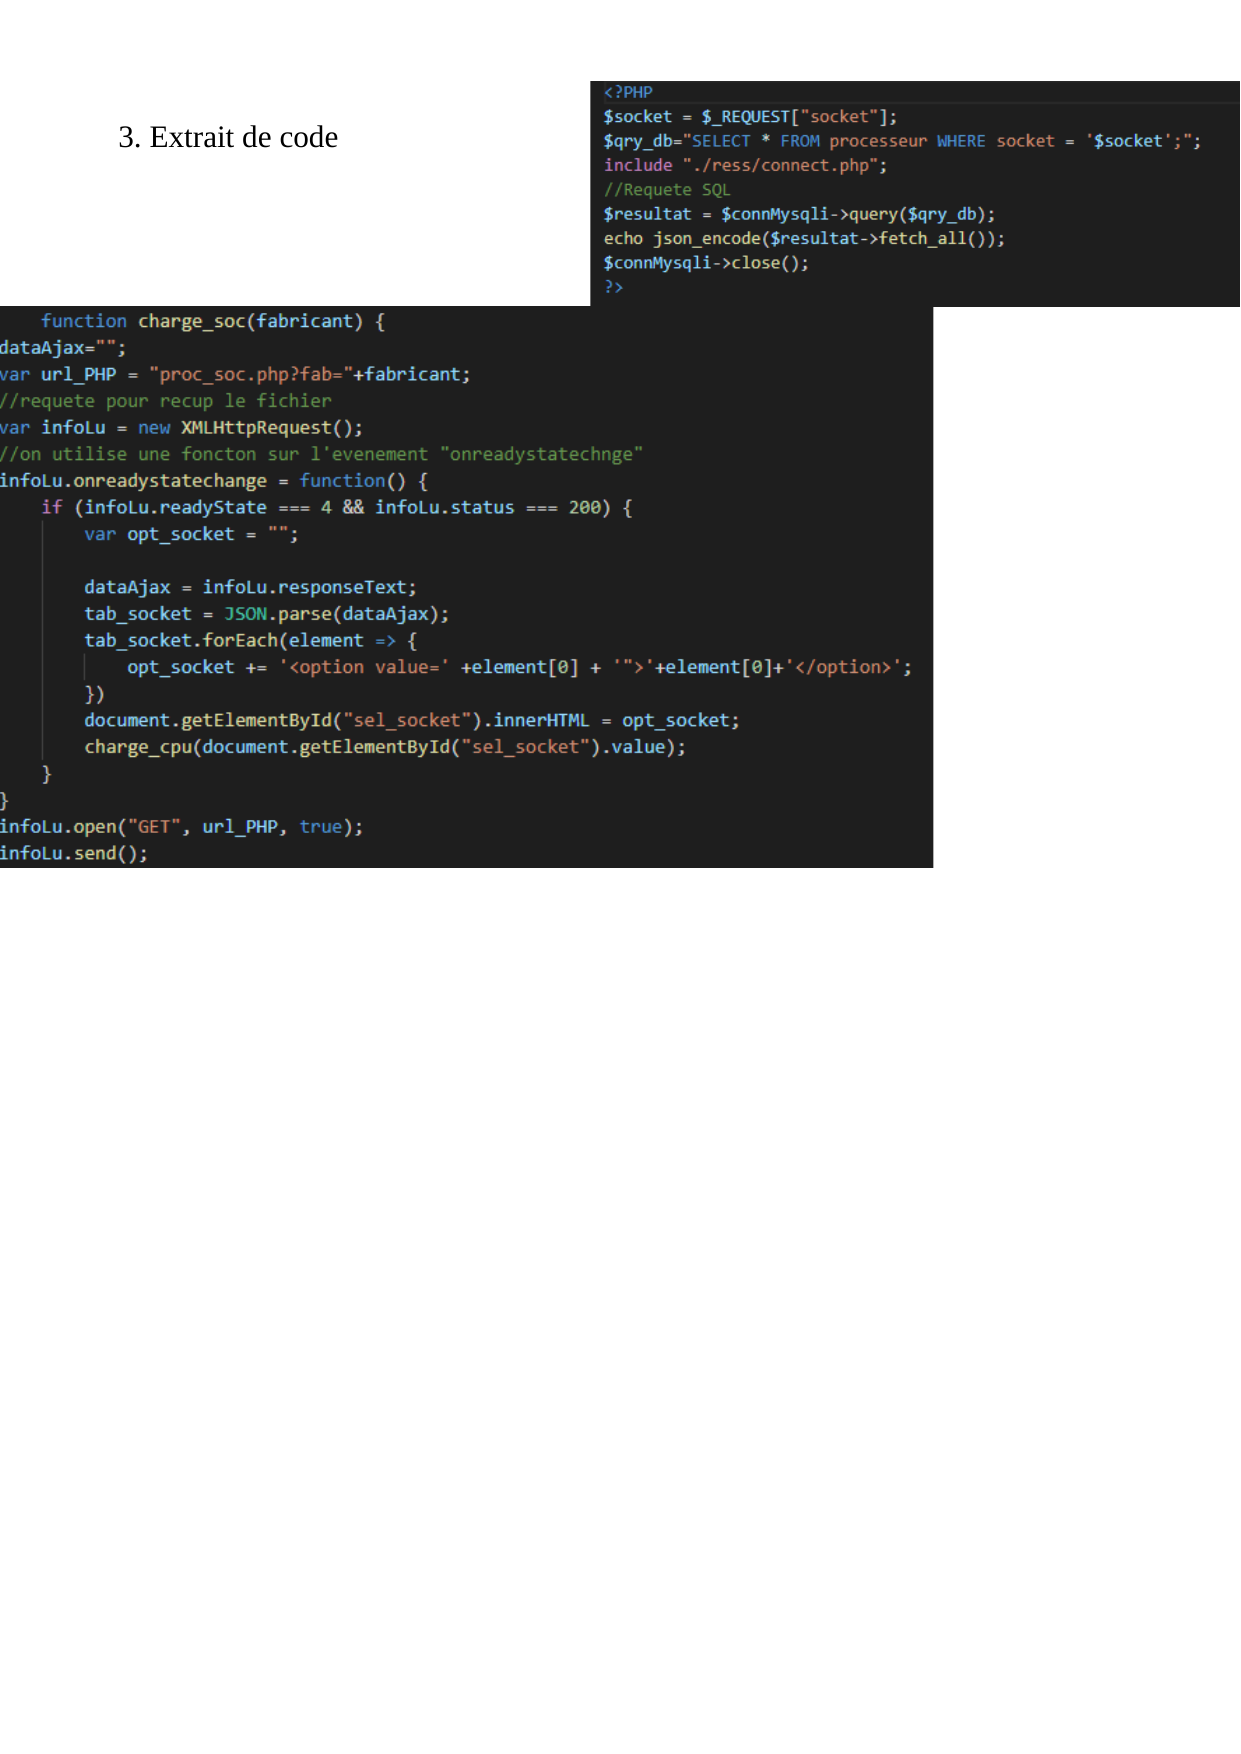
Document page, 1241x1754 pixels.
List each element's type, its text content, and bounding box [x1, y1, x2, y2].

picture [0, 81, 1240, 868]
text 3. Extrait de code [118, 118, 590, 154]
